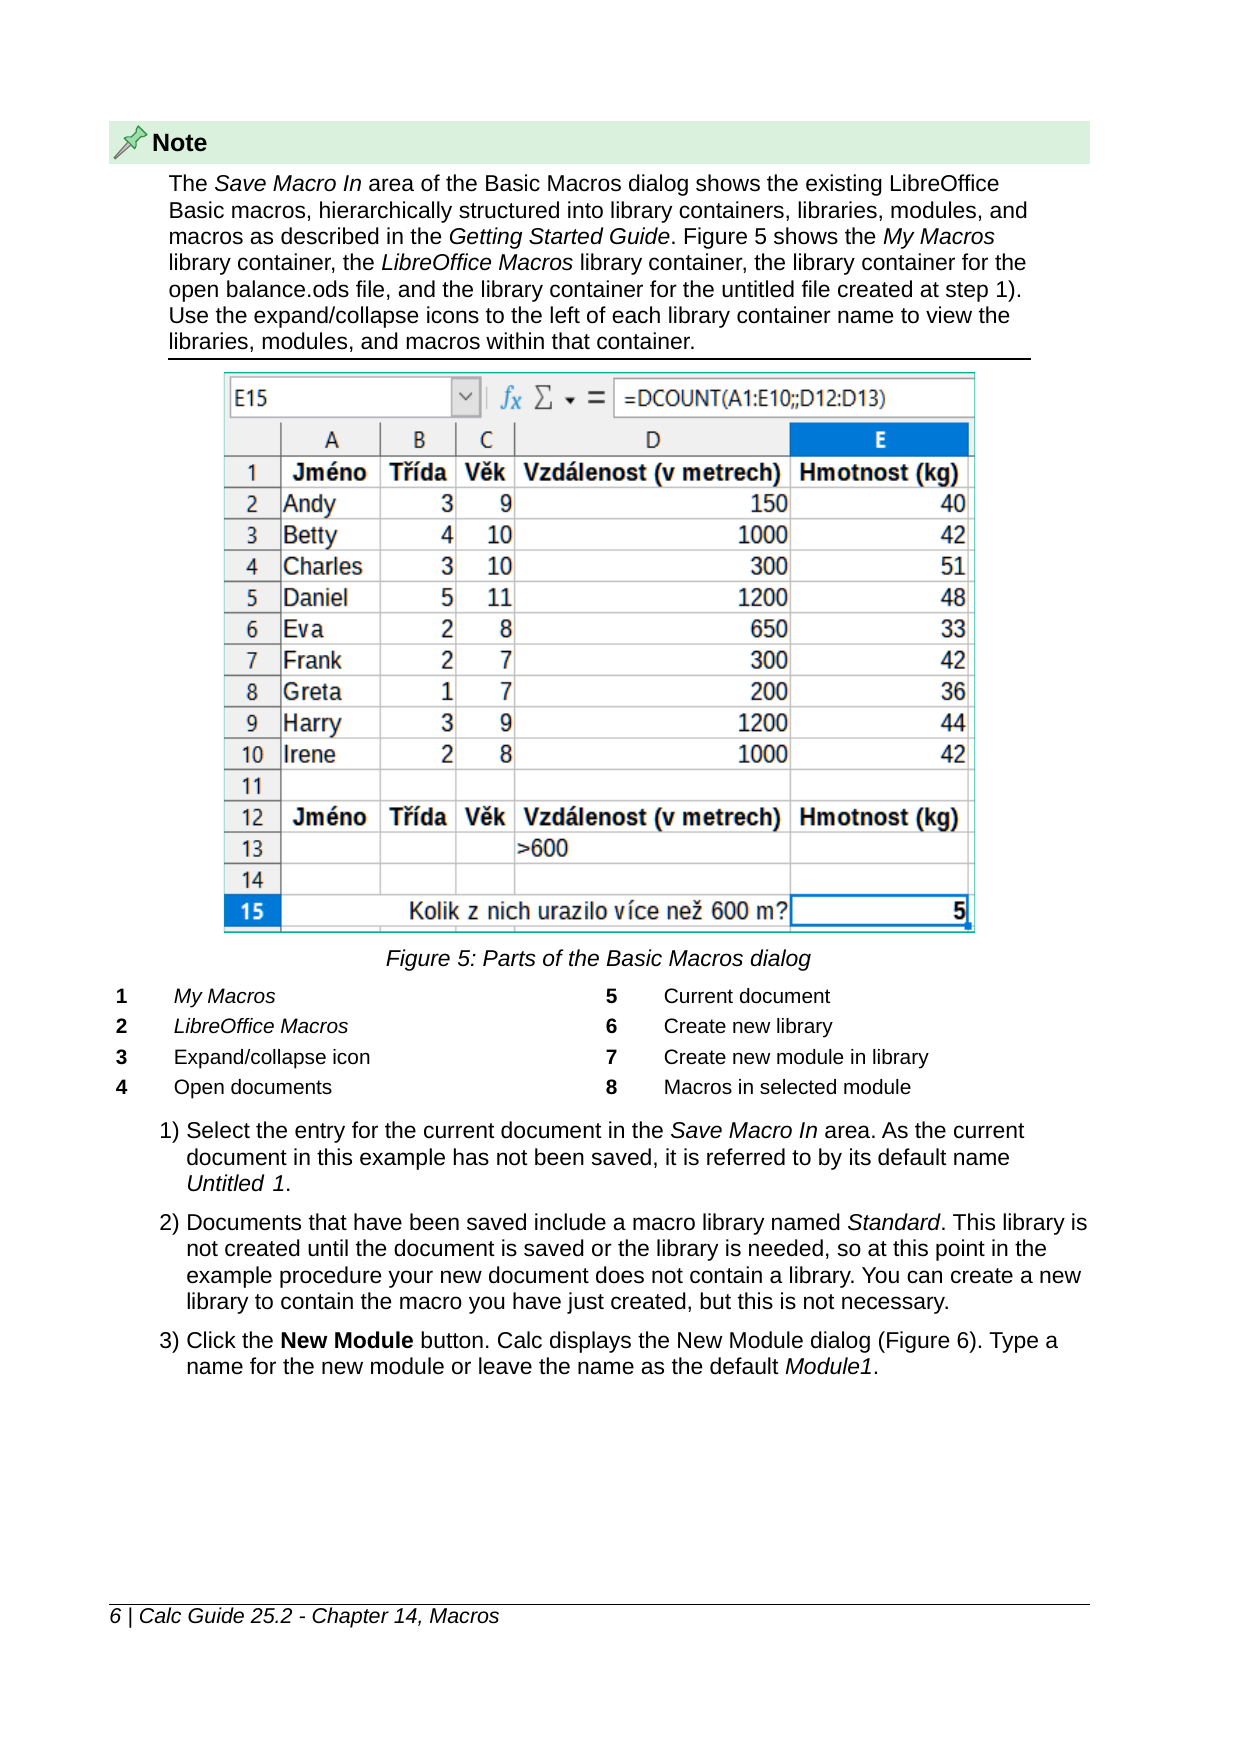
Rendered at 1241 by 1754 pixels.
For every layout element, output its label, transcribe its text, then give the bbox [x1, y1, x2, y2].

table_cell LibreOffice Macros [168, 1014, 599, 1044]
table_cell Create new module in library [658, 1045, 1089, 1075]
table_cell Macros in selected module [658, 1075, 1089, 1105]
table_header My Macros [168, 984, 599, 1014]
table_cell Create new library [658, 1014, 1089, 1044]
table_cell 6 [599, 1014, 657, 1044]
table_cell 7 [599, 1045, 657, 1075]
table_cell Expand/collapse icon [168, 1045, 599, 1075]
subtitle Note [109, 121, 1090, 164]
table_cell 4 [109, 1075, 167, 1105]
table_header Current document [658, 984, 1089, 1014]
list Click the New Module button. Calc displays the New Module dialog (Figure 6). Type a name for the new module or leave the name as the default Module1. [186, 1327, 1090, 1379]
table_header 5 [599, 984, 657, 1014]
table_cell 2 [109, 1014, 167, 1044]
table_cell 3 [109, 1045, 167, 1075]
text Figure 5: Parts of the Basic Macros dialog [109, 945, 1090, 972]
table_cell 8 [599, 1075, 657, 1105]
table_cell Open documents [168, 1075, 599, 1105]
table_header 1 [109, 984, 167, 1014]
list Select the entry for the current document in the Save Macro In area. As the current document in this example has not been saved, it is referred to by its default name Untitled 1. [186, 1117, 1090, 1196]
picture [223, 372, 976, 933]
list Documents that have been saved include a macro library named Standard. This library is not created until the document is saved or the library is needed, so at this point in the example procedure your new document does not contain a library. You can create a new library to contain the macro you have just created, but this is not necessary. [186, 1209, 1090, 1314]
text The Save Macro In area of the Basic Macros dialog shows the existing LibreOffice Basic macros, hierarchically structured into library containers, libraries, modules, and macros as described in the Getting Started Guide. Figure 5 shows the My Macros library container, the LibreOffice Macros library container, the library container for the open balance.ods file, and the library container for the untitled file created at step 1). Use the expand/collapse icons to the left of each library container name to view the libraries, modules, and macros within that container. [168, 170, 1031, 358]
